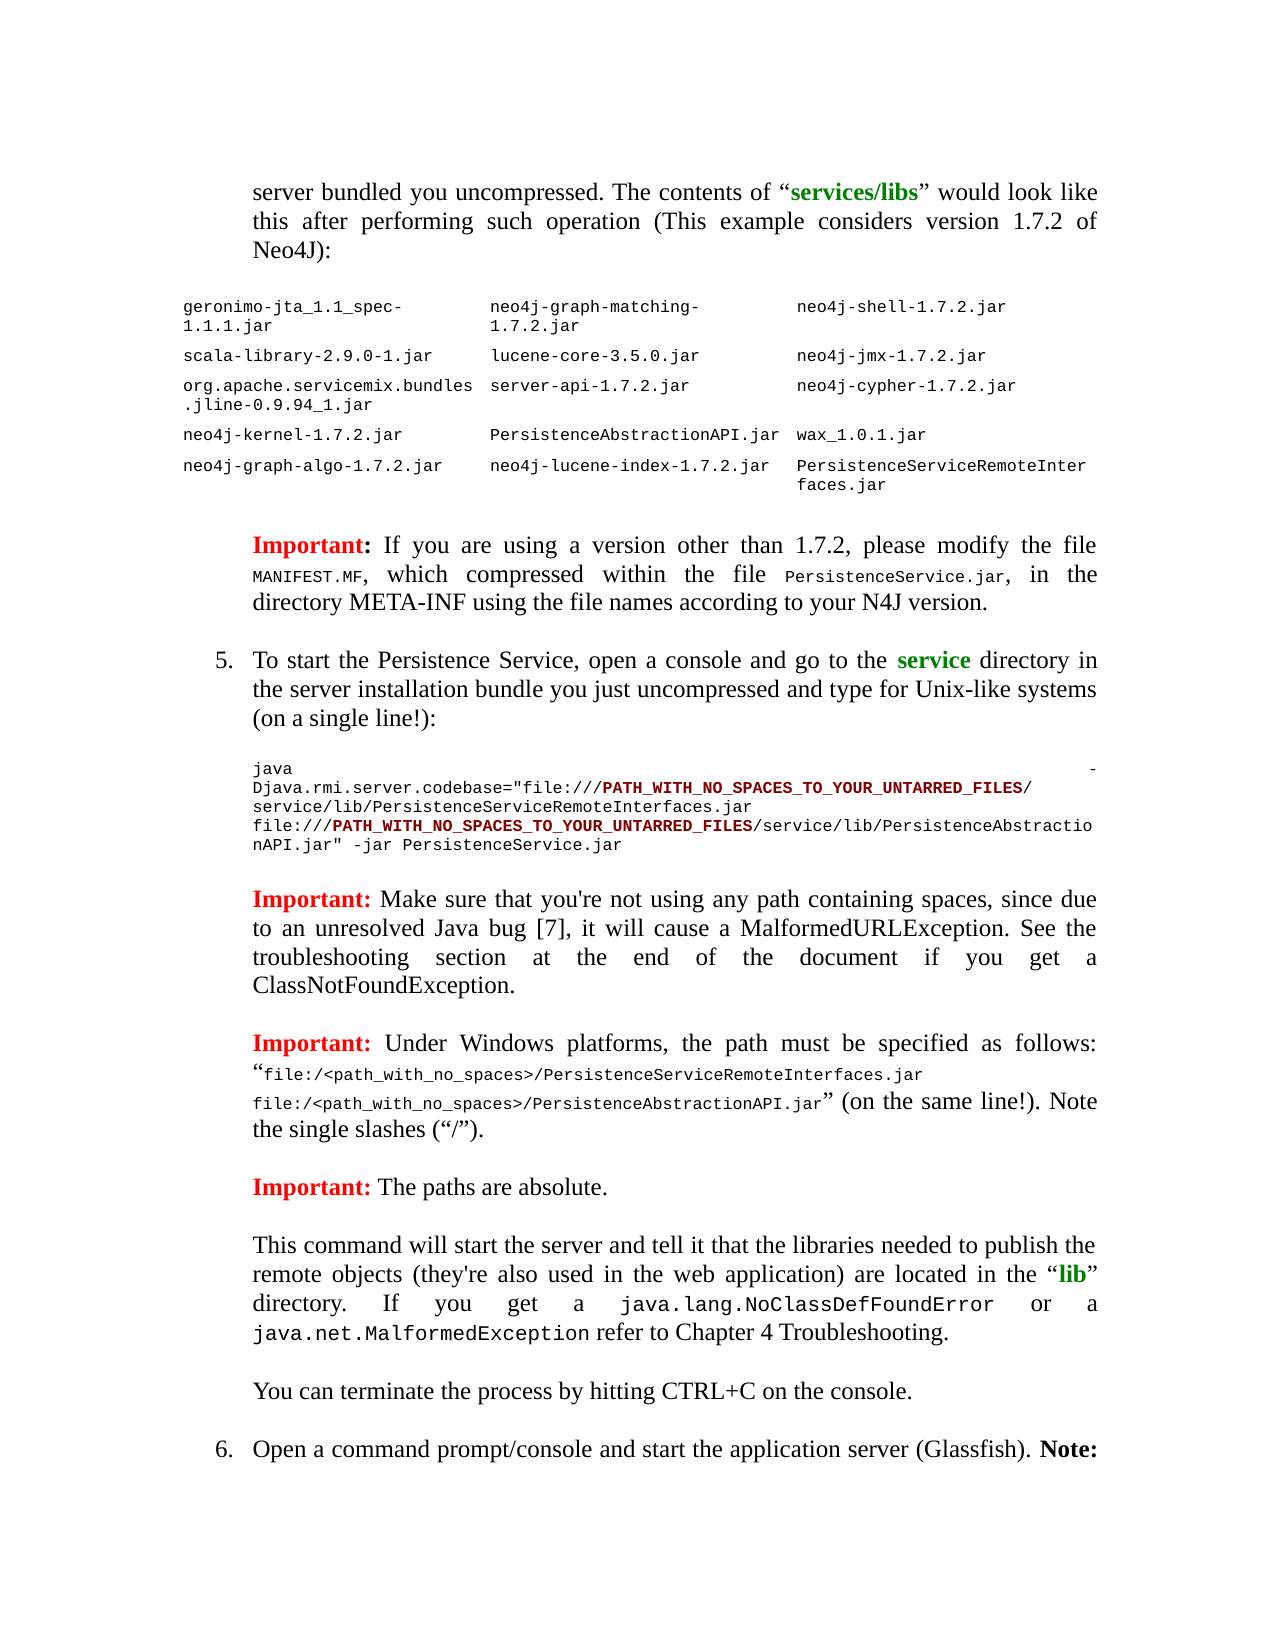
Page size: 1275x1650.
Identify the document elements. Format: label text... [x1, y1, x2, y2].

table_cell PersistenceServiceRemoteInterfaces.jar [791, 452, 1098, 501]
table_cell neo4j-kernel-1.7.2.jar [177, 421, 484, 452]
list server bundled you uncompressed. The contents of “services/libs” would look like this after performing such operation (This example considers version 1.7.2 of Neo4J): [215, 177, 1098, 263]
table_cell org.apache.servicemix.bundles.jline-0.9.94_1.jar [177, 372, 484, 421]
list Important: The paths are absolute. [215, 1172, 1098, 1201]
list This command will start the server and tell it that the libraries needed to publish the remote objects (they're also used in the web application) are located in the “lib” directory. If you get a java.lang.NoClassDefFoundError or a java.net.MalformedException refer to Chapter 4 Troubleshooting. [215, 1230, 1098, 1347]
table_header neo4j-shell-1.7.2.jar [791, 293, 1098, 342]
list Important: Make sure that you're not using any path containing spaces, since due to an unresolved Java bug [7], it will cause a MalformedURLException. See the troubleshooting section at the end of the document if you get a ClassNotFoundException. [215, 884, 1098, 999]
list Important: Under Windows platforms, the path must be specified as follows: “file:/<path_with_no_spaces>/PersistenceServiceRemoteInterfaces.jar file:/<path_with_no_spaces>/PersistenceAbstractionAPI.jar” (on the same line!). Note the single slashes (“/”). [215, 1028, 1098, 1143]
table_cell neo4j-jmx-1.7.2.jar [791, 342, 1098, 372]
list You can terminate the process by hitting CTRL+C on the console. [215, 1376, 1098, 1405]
list Open a command prompt/console and start the application server (Glassfish). Note: [215, 1434, 1098, 1463]
list java -Djava.rmi.server.codebase="file:///PATH_WITH_NO_SPACES_TO_YOUR_UNTARRED_FILES/service/lib/PersistenceServiceRemoteInterfaces.jar file:///PATH_WITH_NO_SPACES_TO_YOUR_UNTARRED_FILES/service/lib/PersistenceAbstractionAPI.jar" -jar PersistenceService.jar [215, 761, 1098, 855]
table_cell neo4j-cypher-1.7.2.jar [791, 372, 1098, 421]
table_cell wax_1.0.1.jar [791, 421, 1098, 452]
table_cell server-api-1.7.2.jar [484, 372, 791, 421]
table_cell neo4j-graph-algo-1.7.2.jar [177, 452, 484, 501]
table_cell PersistenceAbstractionAPI.jar [484, 421, 791, 452]
list Important: If you are using a version other than 1.7.2, please modify the file MANIFEST.MF, which compressed within the file PersistenceService.jar, in the directory META-INF using the file names according to your N4J version. [215, 530, 1098, 616]
table_header geronimo-jta_1.1_spec-1.1.1.jar [177, 293, 484, 342]
table_cell scala-library-2.9.0-1.jar [177, 342, 484, 372]
list To start the Persistence Service, open a console and go to the service directory in the server installation bundle you just uncompressed and type for Unix-like systems (on a single line!): [215, 645, 1098, 732]
table_cell lucene-core-3.5.0.jar [484, 342, 791, 372]
table_header neo4j-graph-matching-1.7.2.jar [484, 293, 791, 342]
table_cell neo4j-lucene-index-1.7.2.jar [484, 452, 791, 501]
